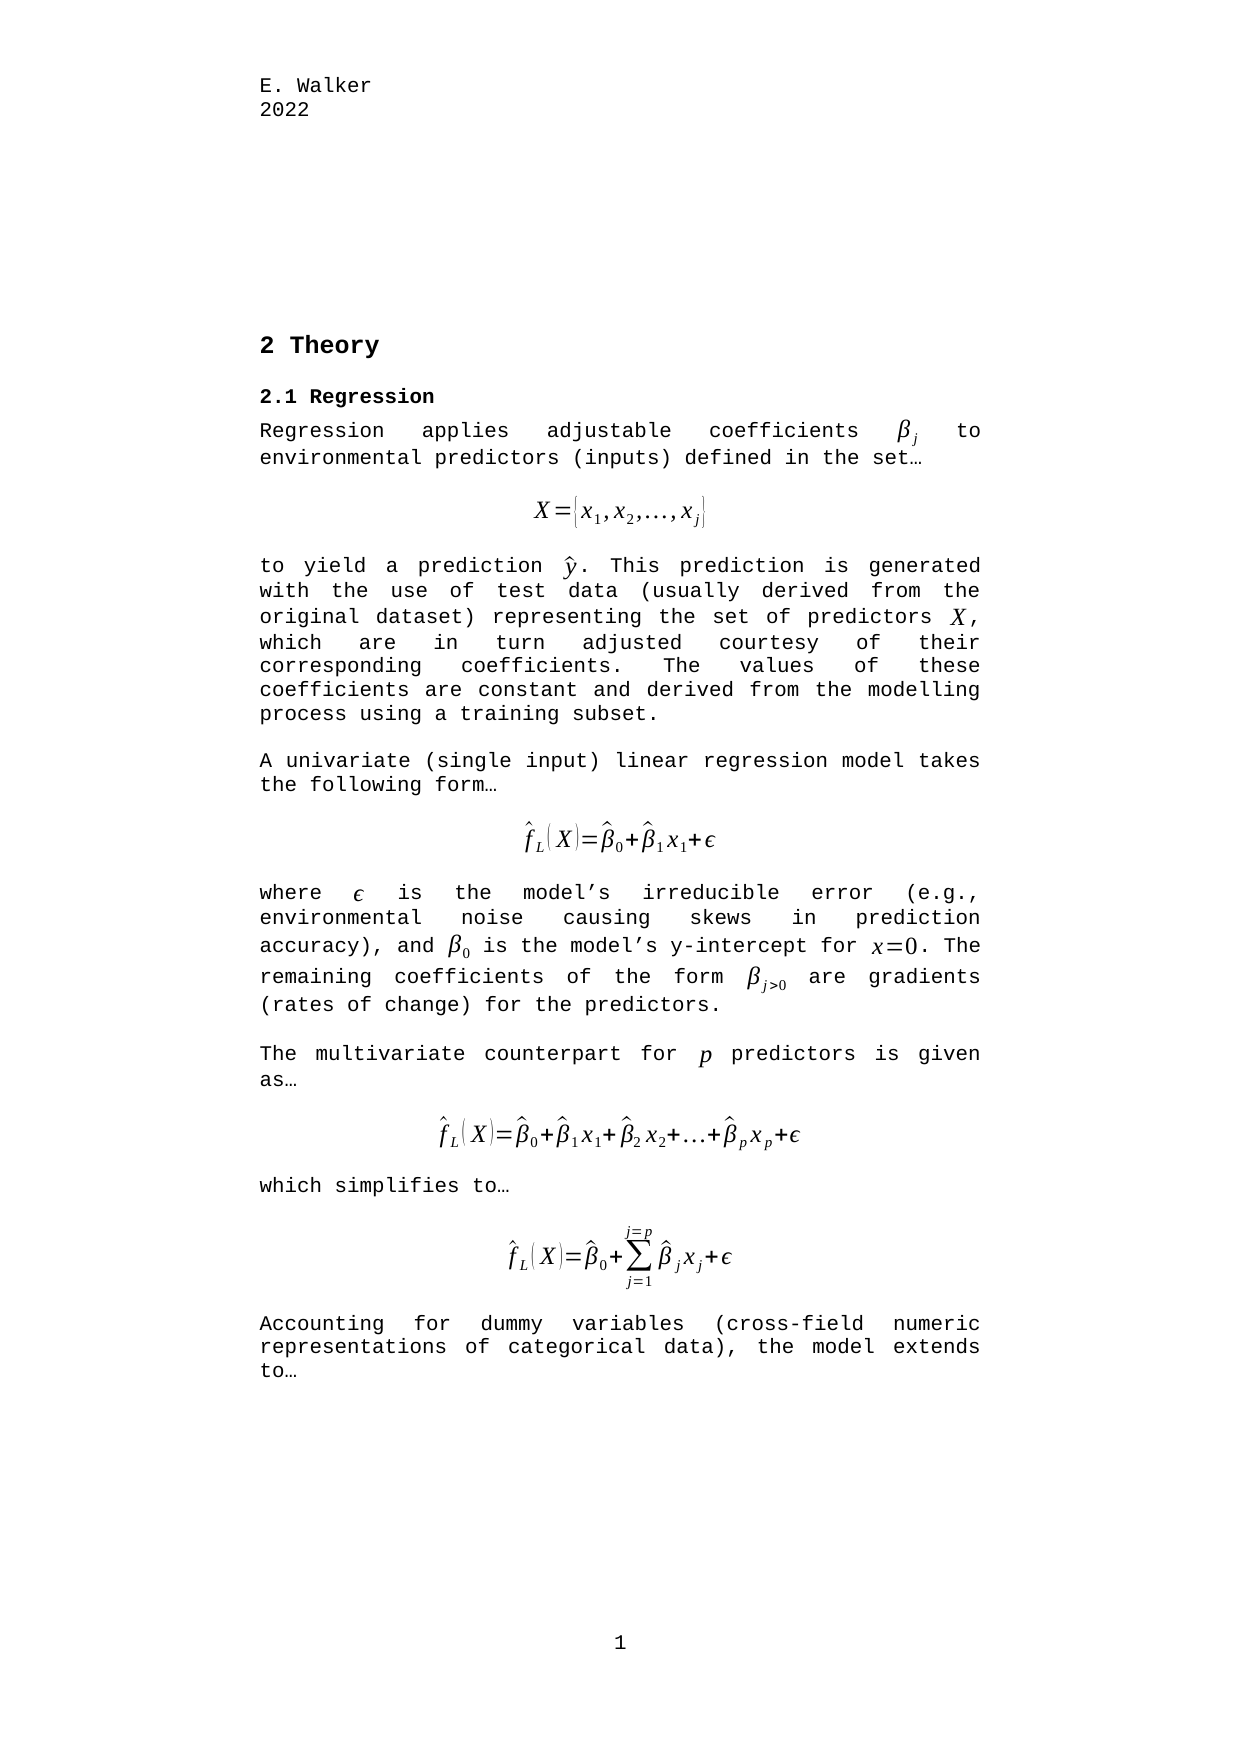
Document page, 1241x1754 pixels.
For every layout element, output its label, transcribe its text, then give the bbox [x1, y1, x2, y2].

text Accounting for dummy variables (cross-field numeric representations of categorical data), the model extends to… [259, 1313, 981, 1384]
text to yield a prediction . This prediction is generated with the use of test data (usually derived from the original dataset) representing the set of predictors , which are in turn adjusted courtesy of their corresponding coefficients. The values of these coefficients are constant and derived from the modelling process using a training subset. [259, 553, 981, 726]
text The multivariate counterpart for predictors is given as… [259, 1041, 981, 1092]
subtitle 2.1 Regression [259, 386, 981, 410]
text A univariate (single input) linear regression model takes the following form… [259, 750, 981, 797]
subtitle 2 Theory [259, 333, 981, 361]
text where is the model’s irreducible error (e.g., environmental noise causing skews in prediction accuracy), and is the model’s y-intercept for . The remaining coefficients of the form are gradients (rates of change) for the predictors. [259, 880, 981, 1017]
text Regression applies adjustable coefficients to environmental predictors (inputs) defined in the set… [259, 416, 981, 471]
text which simplifies to… [259, 1175, 981, 1198]
